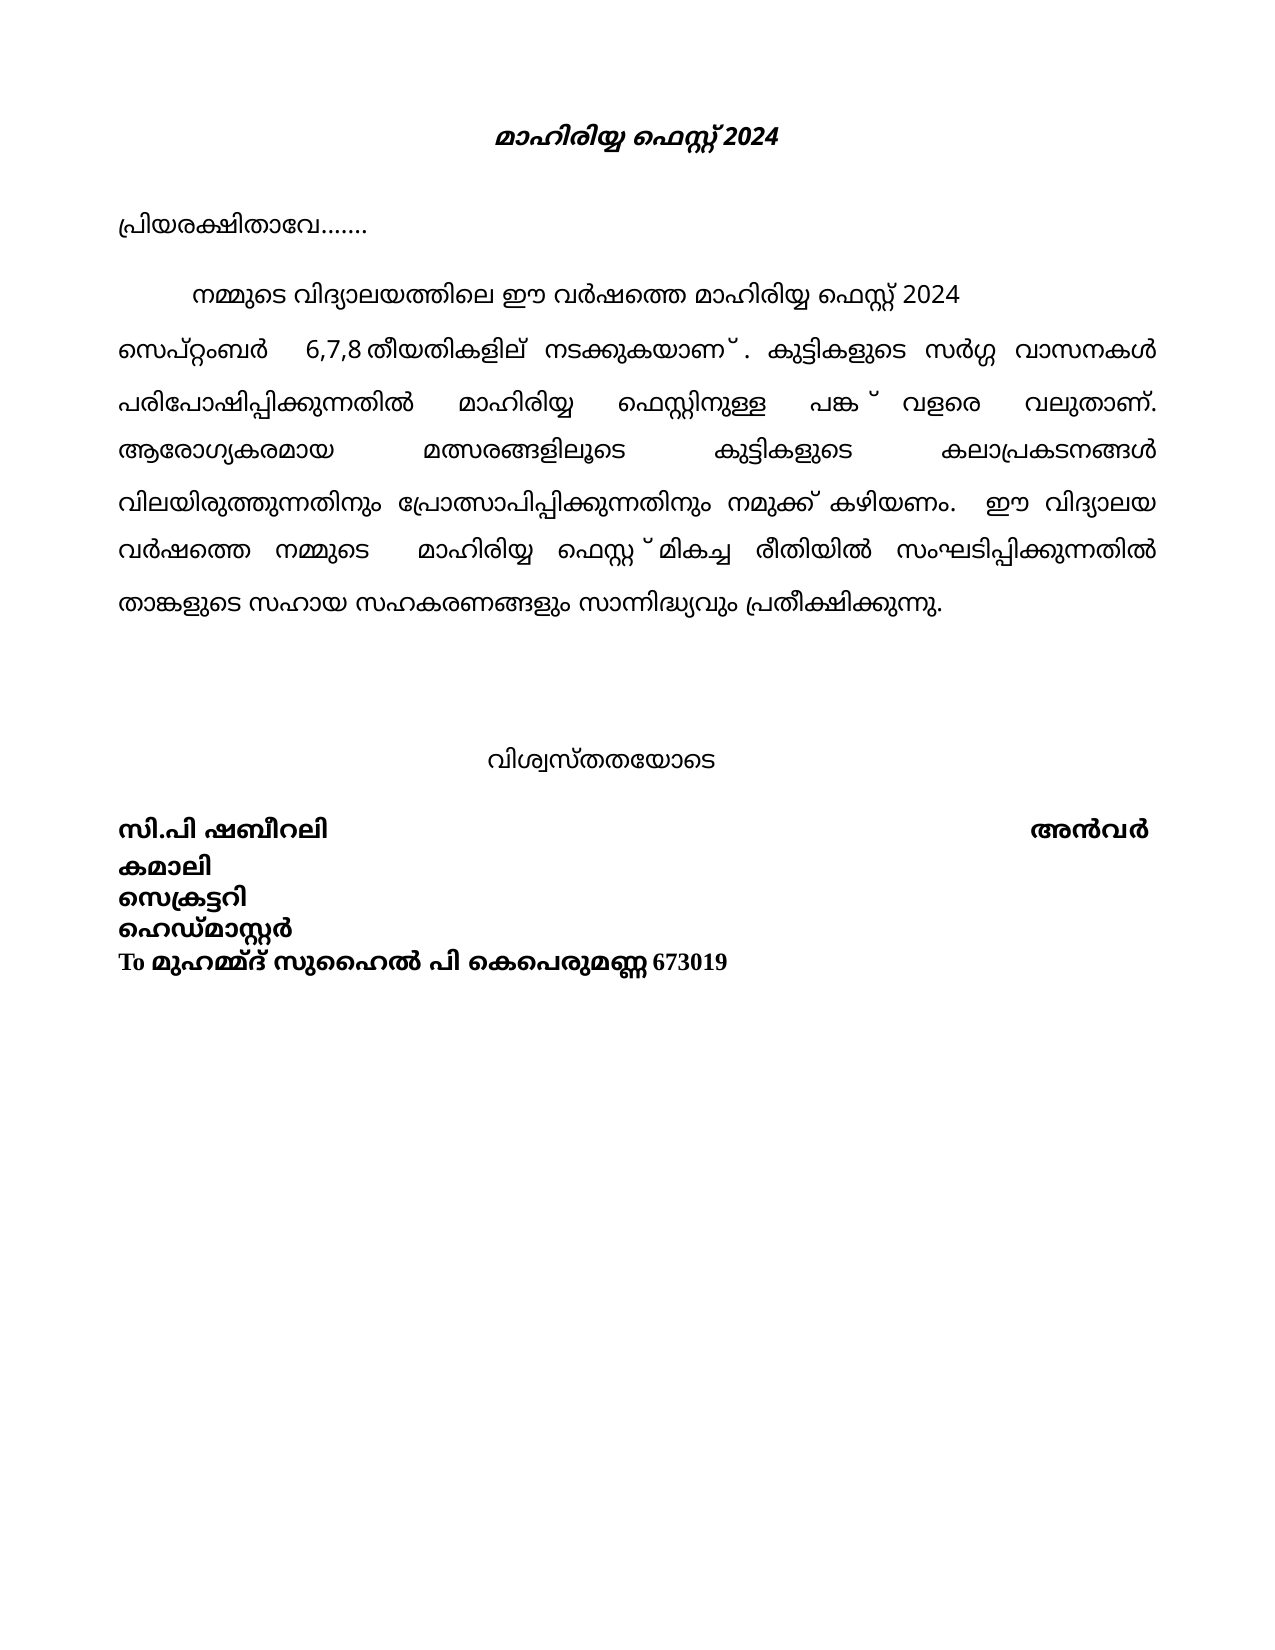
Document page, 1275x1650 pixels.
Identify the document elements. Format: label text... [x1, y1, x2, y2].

text To മുഹമ്മ്ദ് സുഹെെല്‍ പി കെപെരുമണ്ണ673019 [118, 947, 1157, 980]
text ‌‌ [118, 673, 1157, 707]
text സി.പി ഷബീറലി‍ അന്‍വ‍‍ര്‍ കമാലി ‍ [118, 812, 1157, 885]
text വിശ്വസ്തതയോടെ [118, 742, 1157, 778]
text നമ്മുടെ വിദ്യാലയത്തിലെ ഈ വര്‍ഷത്തെ മാഹിരിയ്യ ഫെസ്റ്റ് 2024 [118, 277, 1157, 313]
text പ്രിയരക്ഷിതാവേ....... [118, 207, 1157, 243]
text സെക്രട്ടറി ഹെഡ്‌മാസ്റ്റര്‍ [118, 885, 1157, 947]
text സെപ്റ്റംബര്‍ 6,7,8തീയതികളില്‍‍ നടക്കുകയാണ് . കുട്ടികളുടെ സര്‍ഗ്ഗ വാസനകള്‍ പരിപോഷിപ്പിക്കുന്നതില്‍ മാഹിരിയ്യ ഫെസ്റ്റിനുള്ള പങ്ക് വളരെ വലുതാണ്. ആരോഗ്യകരമായ മത്സരങ്ങളിലൂടെ കുട്ടികളുടെ കലാപ്രകടനങ്ങള്‍ വിലയിരുത്തുന്നതിനും പ്രോത്സാപിപ്പിക്കുന്നതിനും നമുക്ക് കഴിയണം. ഈ വിദ്യാലയ വര്‍ഷത്തെ നമ്മുടെ മാഹിരിയ്യ ഫെസ്റ്റ് മികച്ച രീതിയില്‍ സംഘടിപ്പിക്കുന്നതില്‍ താങ്കളുടെ സഹായ സഹകരണങ്ങളും സാന്നിദ്ധ്യവും പ്രതീക്ഷിക്കുന്നു. [118, 332, 1157, 621]
text മാഹിരിയ്യ ഫെസ്റ്റ് 2024 [118, 118, 1157, 154]
